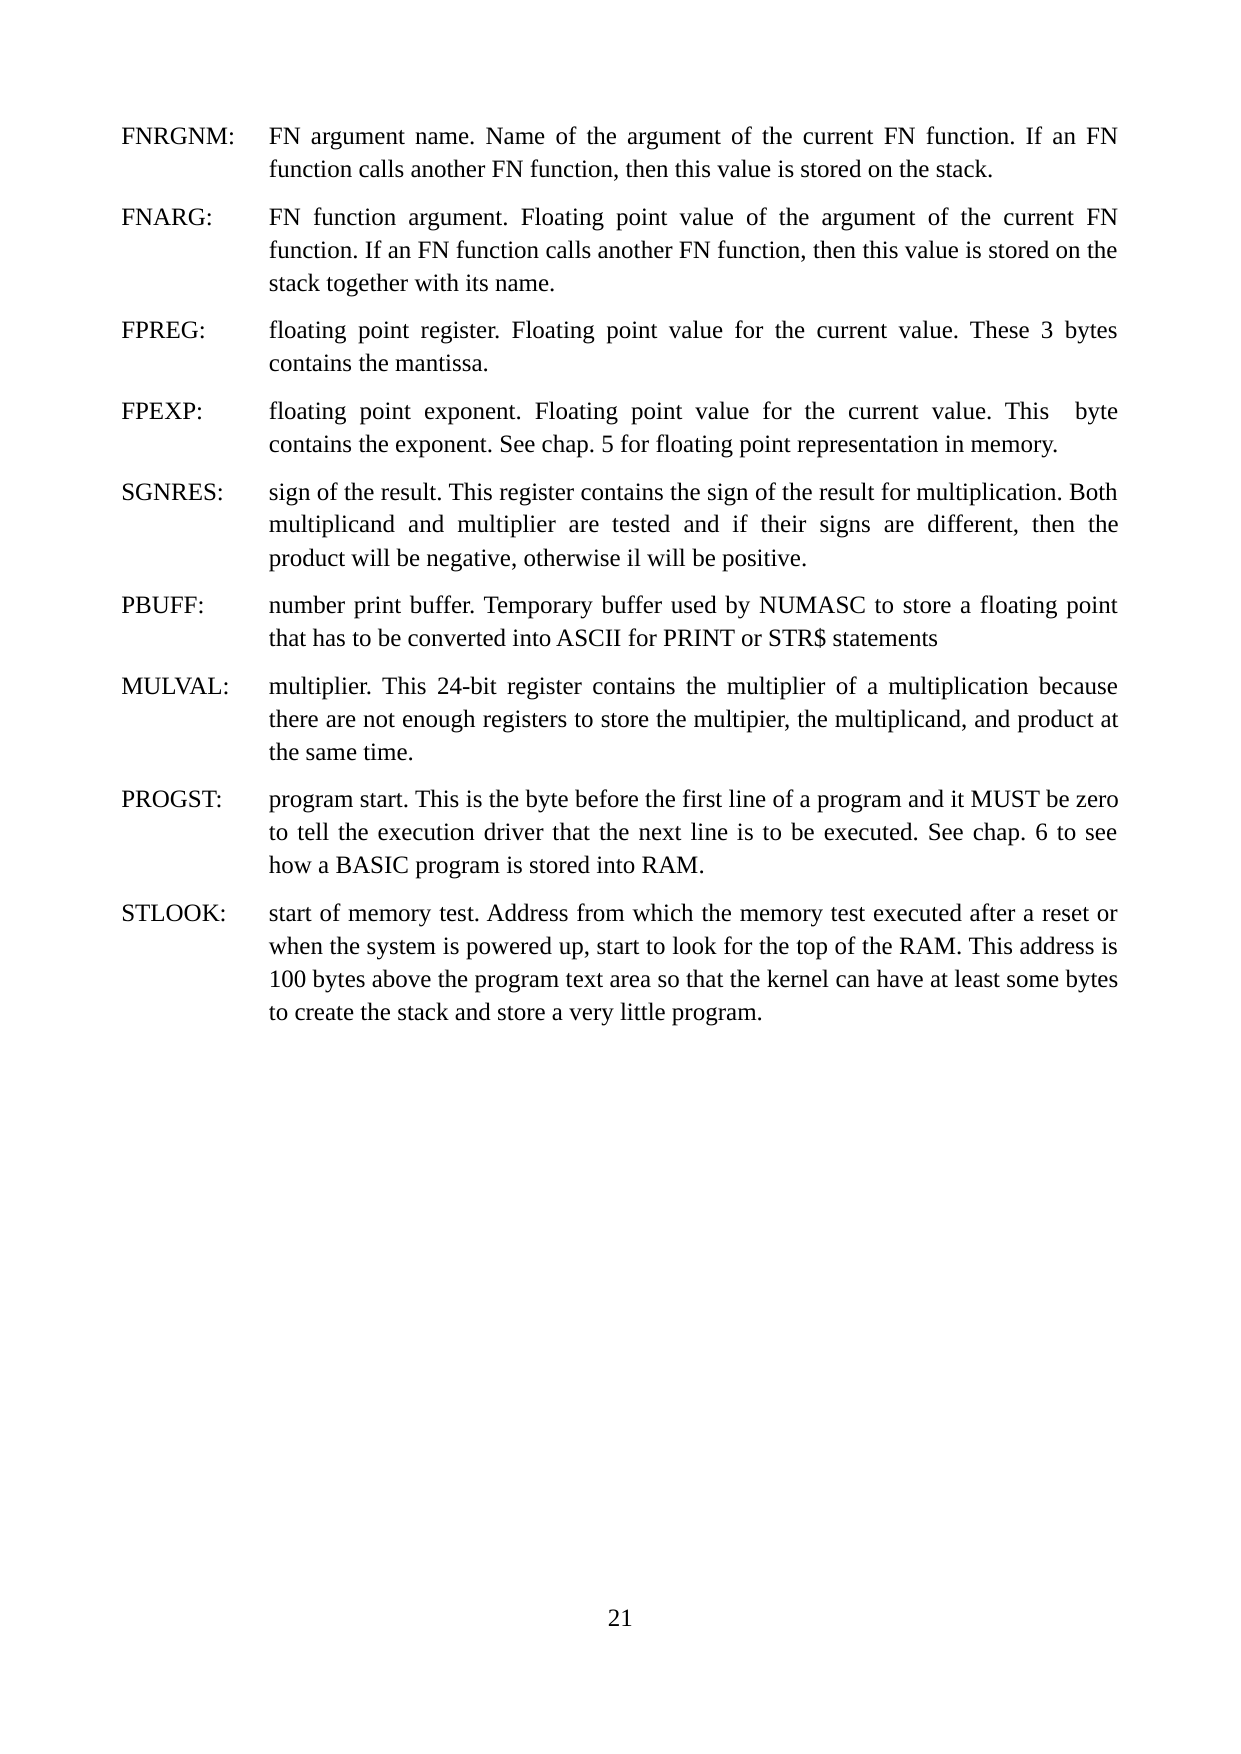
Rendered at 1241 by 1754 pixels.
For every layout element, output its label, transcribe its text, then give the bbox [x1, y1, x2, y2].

text PBUFF: number print buffer. Temporary buffer used by NUMASC to store a floating point that has to be converted into ASCII for PRINT or STR$ statements [121, 590, 1119, 652]
text FNRGNM: FN argument name. Name of the argument of the current FN function. If an FN function calls another FN function, then this value is stored on the stack. [121, 121, 1119, 183]
text SGNRES: sign of the result. This register contains the sign of the result for multiplication. Both multiplicand and multiplier are tested and if their signs are different, then the product will be negative, otherwise il will be positive. [121, 477, 1119, 571]
text STLOOK: start of memory test. Address from which the memory test executed after a reset or when the system is powered up, start to look for the top of the RAM. This address is 100 bytes above the program text area so that the kernel can have at least some bytes to create the stack and store a very little program. [121, 898, 1119, 1026]
text FPREG: floating point register. Floating point value for the current value. These 3 bytes contains the mantissa. [121, 315, 1119, 377]
text FNARG: FN function argument. Floating point value of the argument of the current FN function. If an FN function calls another FN function, then this value is stored on the stack together with its name. [121, 202, 1119, 296]
text PROGST: program start. This is the byte before the first line of a program and it MUST be zero to tell the execution driver that the next line is to be executed. See chap. 6 to see how a BASIC program is stored into RAM. [121, 784, 1119, 879]
text FPEXP: floating point exponent. Floating point value for the current value. This byte contains the exponent. See chap. 5 for floating point representation in memory. [121, 396, 1119, 458]
text MULVAL: multiplier. This 24-bit register contains the multiplier of a multiplication because there are not enough registers to store the multipier, the multiplicand, and product at the same time. [121, 671, 1119, 766]
